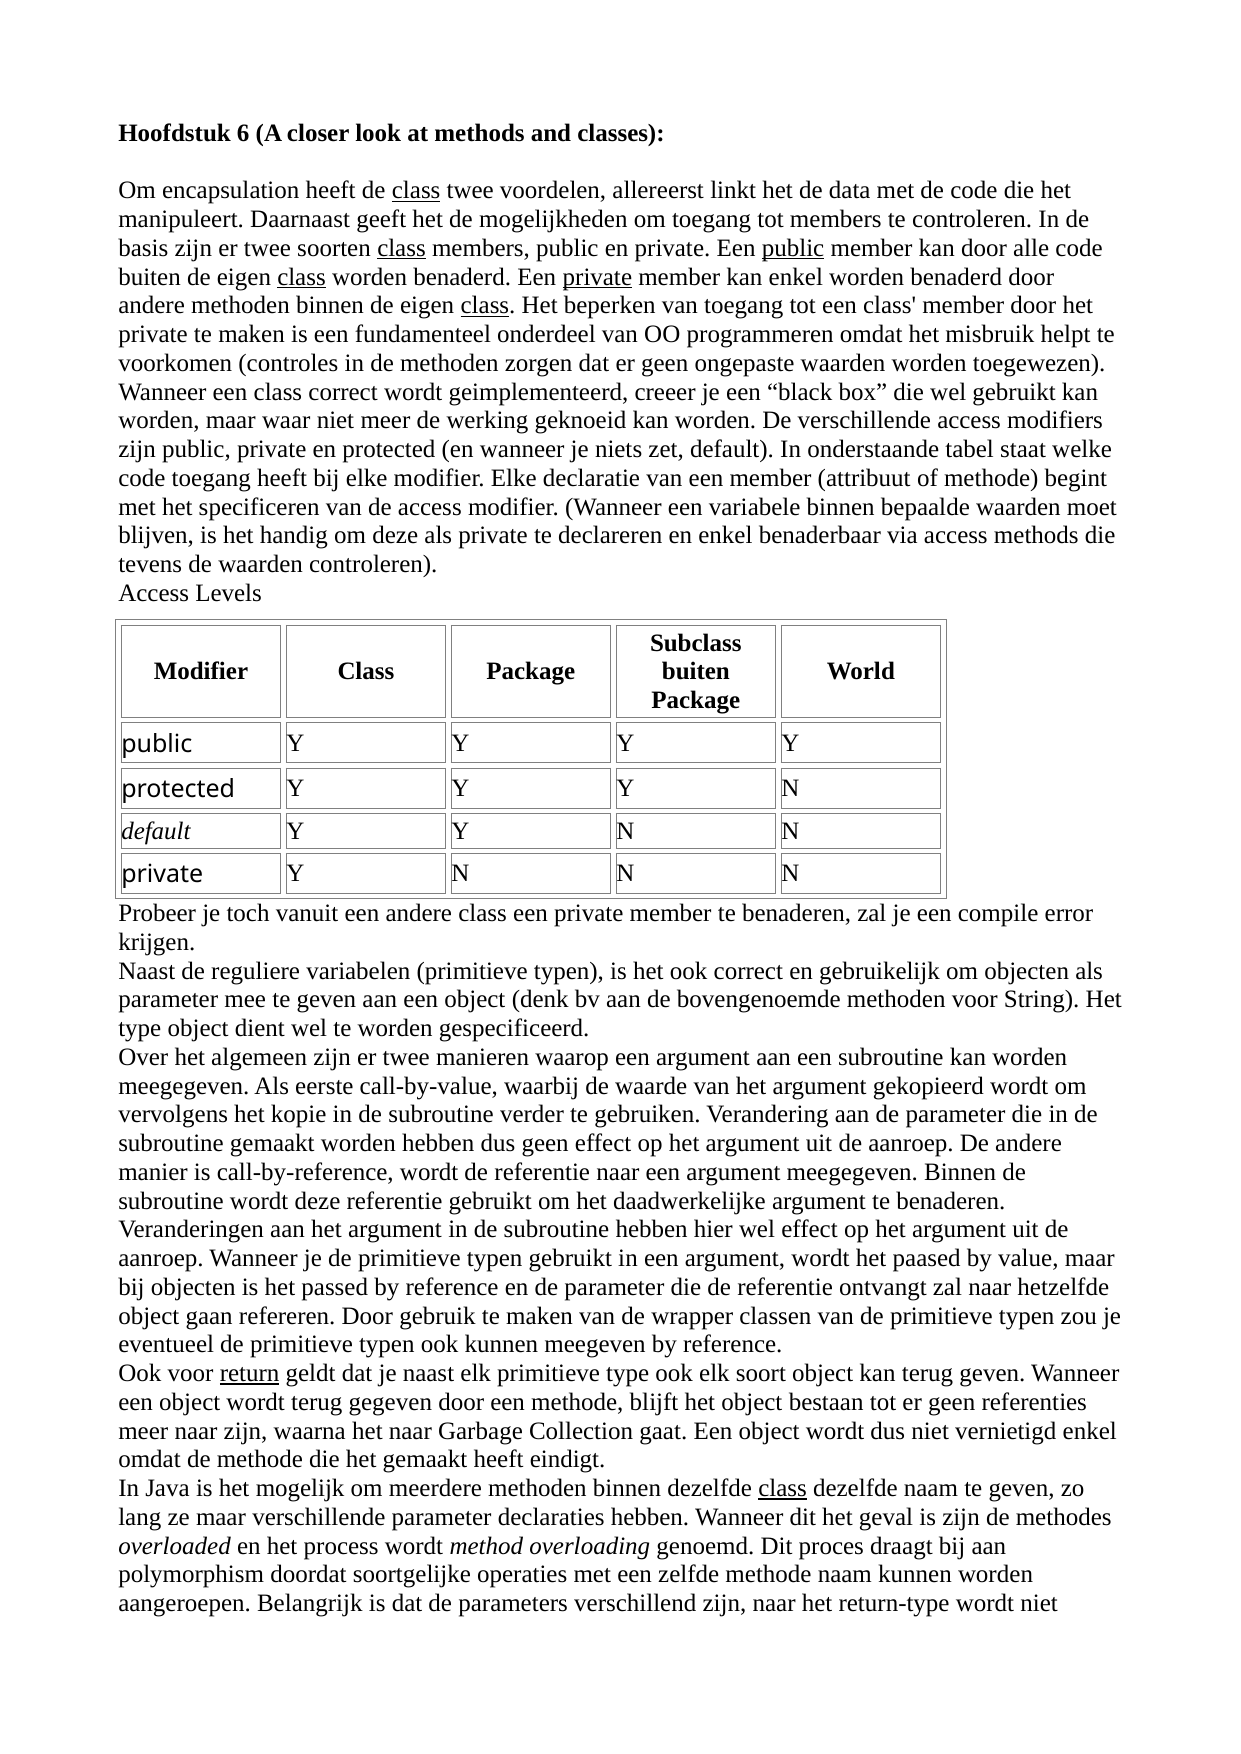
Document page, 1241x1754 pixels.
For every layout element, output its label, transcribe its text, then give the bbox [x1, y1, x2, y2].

table_header World [778, 620, 943, 717]
table_header Modifier [118, 620, 283, 717]
table_cell Y [448, 717, 613, 762]
text Naast de reguliere variabelen (primitieve typen), is het ook correct en gebruikelijk om objecten als parameter mee te geven aan een object (denk bv aan de bovengenoemde methoden voor String). Het type object dient wel te worden gespecificeerd. [118, 956, 1122, 1042]
table_cell Y [613, 762, 778, 807]
text Ook voor return geldt dat je naast elk primitieve type ook elk soort object kan terug geven. Wanneer een object wordt terug gegeven door een methode, blijft het object bestaan tot er geen referenties meer naar zijn, waarna het naar Garbage Collection gaat. Een object wordt dus niet vernietigd enkel omdat de methode die het gemaakt heeft eindigt. [118, 1358, 1122, 1473]
table_cell private [118, 848, 283, 893]
table_cell Y [283, 762, 448, 807]
table_cell Y [283, 717, 448, 762]
table_cell public [118, 717, 283, 762]
text Probeer je toch vanuit een andere class een private member te benaderen, zal je een compile error krijgen. [118, 898, 1122, 956]
text Om encapsulation heeft de class twee voordelen, allereerst linkt het de data met de code die het manipuleert. Daarnaast geeft het de mogelijkheden om toegang tot members te controleren. In de basis zijn er twee soorten class members, public en private. Een public member kan door alle code buiten de eigen class worden benaderd. Een private member kan enkel worden benaderd door andere methoden binnen de eigen class. Het beperken van toegang tot een class' member door het private te maken is een fundamenteel onderdeel van OO programmeren omdat het misbruik helpt te voorkomen (controles in de methoden zorgen dat er geen ongepaste waarden worden toegewezen). Wanneer een class correct wordt geimplementeerd, creeer je een “black box” die wel gebruikt kan worden, maar waar niet meer de werking geknoeid kan worden. De verschillende access modifiers zijn public, private en protected (en wanneer je niets zet, default). In onderstaande tabel staat welke code toegang heeft bij elke modifier. Elke declaratie van een member (attribuut of methode) begint met het specificeren van de access modifier. (Wanneer een variabele binnen bepaalde waarden moet blijven, is het handig om deze als private te declareren en enkel benaderbaar via access methods die tevens de waarden controleren). [118, 176, 1122, 578]
table_cell Y [778, 717, 943, 762]
table_cell Y [613, 717, 778, 762]
table_header Package [448, 620, 613, 717]
table_header Class [283, 620, 448, 717]
table_cell Y [448, 808, 613, 847]
table_header Subclass buiten Package [613, 620, 778, 717]
table_cell Y [283, 848, 448, 893]
table_cell Y [283, 808, 448, 847]
text Hoofdstuk 6 (A closer look at methods and classes): [118, 118, 1122, 147]
table_cell N [448, 848, 613, 893]
text Over het algemeen zijn er twee manieren waarop een argument aan een subroutine kan worden meegegeven. Als eerste call-by-value, waarbij de waarde van het argument gekopieerd wordt om vervolgens het kopie in de subroutine verder te gebruiken. Verandering aan de parameter die in de subroutine gemaakt worden hebben dus geen effect op het argument uit de aanroep. De andere manier is call-by-reference, wordt de referentie naar een argument meegegeven. Binnen de subroutine wordt deze referentie gebruikt om het daadwerkelijke argument te benaderen. Veranderingen aan het argument in de subroutine hebben hier wel effect op het argument uit de aanroep. Wanneer je de primitieve typen gebruikt in een argument, wordt het paased by value, maar bij objecten is het passed by reference en de parameter die de referentie ontvangt zal naar hetzelfde object gaan refereren. Door gebruik te maken van de wrapper classen van de primitieve typen zou je eventueel de primitieve typen ook kunnen meegeven by reference. [118, 1042, 1122, 1358]
table_cell N [613, 848, 778, 893]
table_cell Y [448, 762, 613, 807]
table_cell N [778, 808, 943, 847]
table_cell default [118, 808, 283, 847]
text Access Levels [118, 578, 1122, 607]
table_cell N [778, 762, 943, 807]
text In Java is het mogelijk om meerdere methoden binnen dezelfde class dezelfde naam te geven, zo lang ze maar verschillende parameter declaraties hebben. Wanneer dit het geval is zijn de methodes overloaded en het process wordt method overloading genoemd. Dit proces draagt bij aan polymorphism doordat soortgelijke operaties met een zelfde methode naam kunnen worden aangeroepen. Belangrijk is dat de parameters verschillend zijn, naar het return-type wordt niet [118, 1473, 1122, 1617]
table_cell protected [118, 762, 283, 807]
table_cell N [613, 808, 778, 847]
table_cell N [778, 848, 943, 893]
